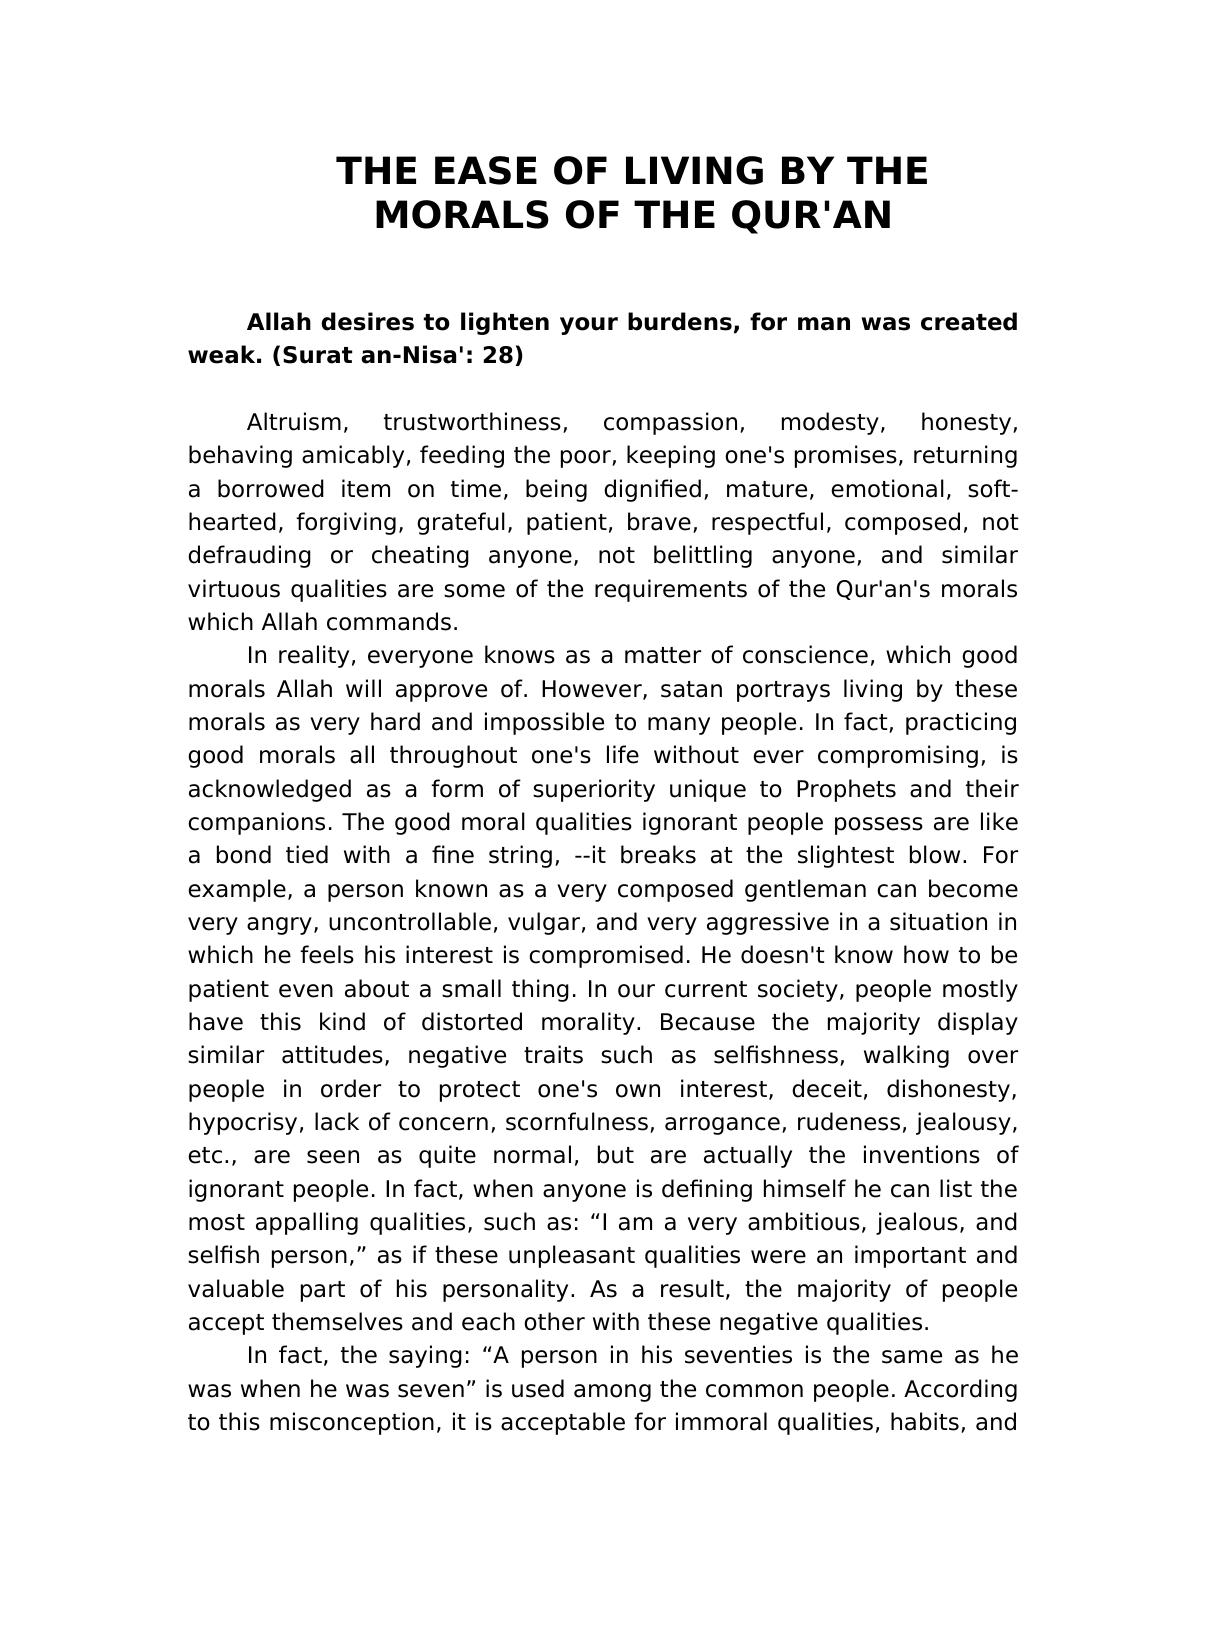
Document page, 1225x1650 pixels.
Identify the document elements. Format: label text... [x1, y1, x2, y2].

text Altruism, trustworthiness, compassion, modesty, honesty, behaving amicably, feeding the poor, keeping one's promises, returning a borrowed item on time, being dignified, mature, emotional, soft-hearted, forgiving, grateful, patient, brave, respectful, composed, not defrauding or cheating anyone, not belittling anyone, and similar virtuous qualities are some of the requirements of the Qur'an's morals which Allah commands. [187, 404, 1020, 637]
text In fact, the saying: “A person in his seventies is the same as he was when he was seven” is used among the common people. According to this misconception, it is acceptable for immoral qualities, habits, and [187, 1337, 1020, 1437]
text In reality, everyone knows as a matter of conscience, which good morals Allah will approve of. However, satan portrays living by these morals as very hard and impossible to many people. In fact, practicing good morals all throughout one's life without ever compromising, is acknowledged as a form of superiority unique to Prophets and their companions. The good moral qualities ignorant people possess are like a bond tied with a fine string, --it breaks at the slightest blow. For example, a person known as a very composed gentleman can become very angry, uncontrollable, vulgar, and very aggressive in a situation in which he feels his interest is compromised. He doesn't know how to be patient even about a small thing. In our current society, people mostly have this kind of distorted morality. Because the majority display similar attitudes, negative traits such as selfishness, walking over people in order to protect one's own interest, deceit, dishonesty, hypocrisy, lack of concern, scornfulness, arrogance, rudeness, jealousy, etc., are seen as quite normal, but are actually the inventions of ignorant people. In fact, when anyone is defining himself he can list the most appalling qualities, such as: “I am a very ambitious, jealous, and selfish person,” as if these unpleasant qualities were an important and valuable part of his personality. As a result, the majority of people accept themselves and each other with these negative qualities. [187, 637, 1020, 1337]
text THE EASE OF LIVING BY THE MORALS OF THE QUR'AN [247, 150, 1020, 237]
text Allah desires to lighten your burdens, for man was created weak. (Surat an-Nisa': 28) [187, 304, 1020, 371]
